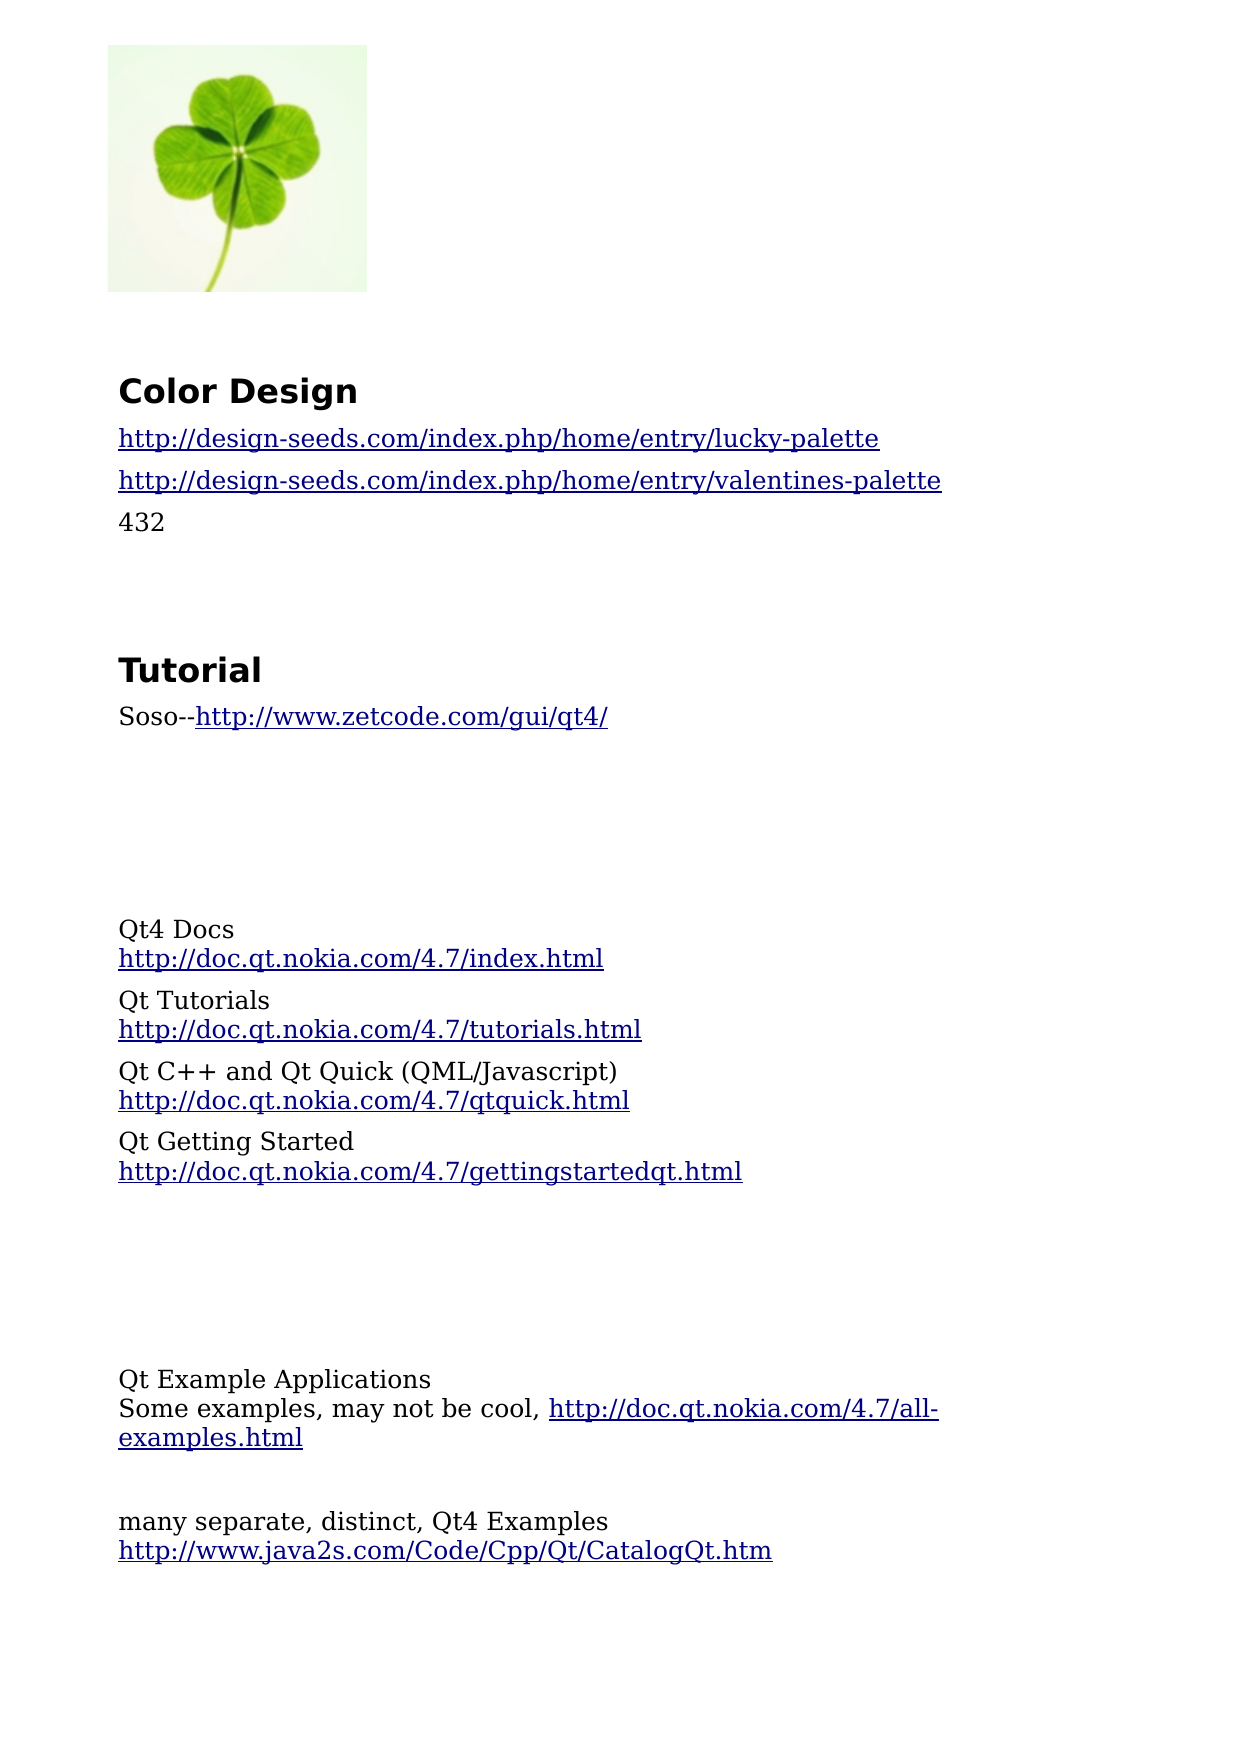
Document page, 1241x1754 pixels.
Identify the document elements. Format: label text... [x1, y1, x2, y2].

text http://design-seeds.com/index.php/home/entry/lucky-palette [118, 424, 1122, 453]
text 432 [118, 508, 1122, 537]
text many separate, distinct, Qt4 Examples http://www.java2s.com/Code/Cpp/Qt/CatalogQt.htm [118, 1507, 1122, 1565]
picture [107, 45, 367, 292]
subtitle Color Design [118, 373, 1122, 412]
text http://design-seeds.com/index.php/home/entry/valentines-palette [118, 466, 1122, 495]
text Soso--http://www.zetcode.com/gui/qt4/ [118, 702, 1122, 732]
text Qt C++ and Qt Quick (QML/Javascript) http://doc.qt.nokia.com/4.7/qtquick.html [118, 1057, 1122, 1115]
text Qt Tutorials http://doc.qt.nokia.com/4.7/tutorials.html [118, 986, 1122, 1044]
text Qt Getting Started http://doc.qt.nokia.com/4.7/gettingstartedqt.html [118, 1127, 1122, 1186]
text Qt Example Applications Some examples, may not be cool, http://doc.qt.nokia.com/4.7/all-examples.html [118, 1365, 1122, 1452]
text Qt4 Docs http://doc.qt.nokia.com/4.7/index.html [118, 915, 1122, 973]
subtitle Tutorial [118, 651, 1122, 690]
